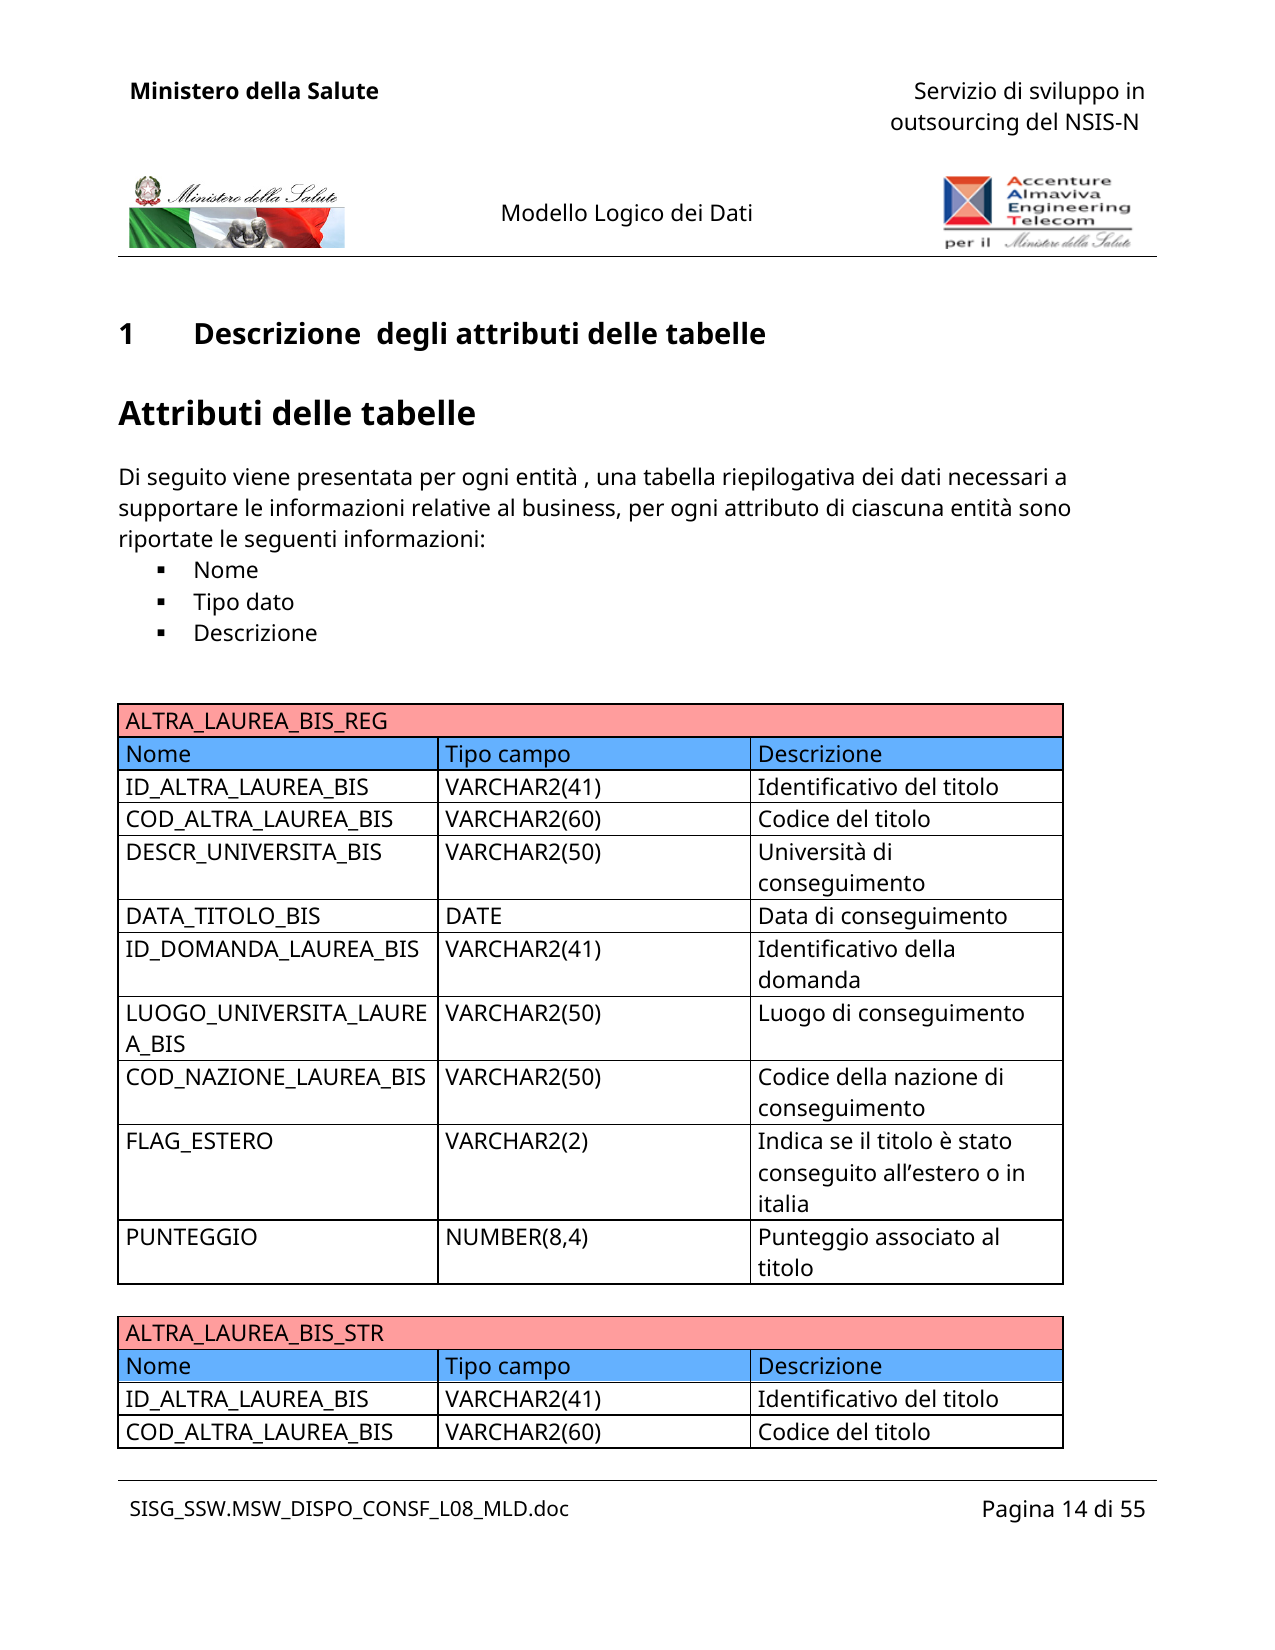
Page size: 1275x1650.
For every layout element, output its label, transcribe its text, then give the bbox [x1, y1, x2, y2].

table_cell VARCHAR2(50) [439, 997, 750, 1059]
table_cell LUOGO_UNIVERSITA_LAUREA_BIS [119, 997, 437, 1059]
table_cell DATA_TITOLO_BIS [119, 900, 437, 931]
table_cell Punteggio associato al titolo [751, 1221, 1062, 1283]
text Di seguito viene presentata per ogni entità , una tabella riepilogativa dei dati necessari a supportare le informazioni relative al business, per ogni attributo di ciascuna entità sono riportate le seguenti informazioni: [118, 461, 1157, 554]
table_cell Luogo di conseguimento [751, 997, 1062, 1059]
table_cell Codice del titolo [751, 803, 1062, 834]
table_cell COD_NAZIONE_LAUREA_BIS [119, 1061, 437, 1124]
table_cell Identificativo della domanda [751, 933, 1062, 996]
table_cell NUMBER(8,4) [439, 1221, 750, 1283]
table_cell COD_ALTRA_LAUREA_BIS [119, 803, 437, 834]
table_cell ID_ALTRA_LAUREA_BIS [119, 1383, 437, 1414]
table_cell VARCHAR2(60) [439, 803, 750, 834]
list Descrizione [156, 617, 1157, 648]
table_cell Codice della nazione di conseguimento [751, 1061, 1062, 1124]
table_header ALTRA_LAUREA_BIS_STR [119, 1317, 1062, 1349]
table_cell ID_DOMANDA_LAUREA_BIS [119, 933, 437, 996]
table_cell Identificativo del titolo [751, 1383, 1062, 1414]
table_cell VARCHAR2(41) [439, 933, 750, 996]
list Nome [156, 554, 1157, 586]
table_cell Nome [119, 1350, 437, 1381]
table_cell VARCHAR2(41) [439, 771, 750, 802]
table_cell Università di conseguimento [751, 836, 1062, 899]
table_cell Tipo campo [439, 1350, 750, 1381]
table_cell Indica se il titolo è stato conseguito all’estero o in italia [751, 1125, 1062, 1219]
subtitle Attributi delle tabelle [118, 390, 1157, 436]
table_cell Tipo campo [439, 738, 750, 769]
table_cell DESCR_UNIVERSITA_BIS [119, 836, 437, 899]
table_cell Data di conseguimento [751, 900, 1062, 931]
table_cell PUNTEGGIO [119, 1221, 437, 1283]
table_cell FLAG_ESTERO [119, 1125, 437, 1219]
table_cell Nome [119, 738, 437, 769]
table_cell VARCHAR2(60) [439, 1416, 750, 1447]
table_cell VARCHAR2(2) [439, 1125, 750, 1219]
table_cell ID_ALTRA_LAUREA_BIS [119, 771, 437, 802]
table_cell COD_ALTRA_LAUREA_BIS [119, 1416, 437, 1447]
table_cell VARCHAR2(41) [439, 1383, 750, 1414]
table_cell DATE [439, 900, 750, 931]
table_cell Descrizione [751, 1350, 1062, 1381]
list Descrizione degli attributi delle tabelle [118, 313, 1157, 353]
table_cell VARCHAR2(50) [439, 1061, 750, 1124]
table_cell Identificativo del titolo [751, 771, 1062, 802]
table_header ALTRA_LAUREA_BIS_REG [119, 705, 1062, 736]
table_cell Codice del titolo [751, 1416, 1062, 1447]
table_cell VARCHAR2(50) [439, 836, 750, 899]
list Tipo dato [156, 586, 1157, 617]
table_cell Descrizione [751, 738, 1062, 769]
